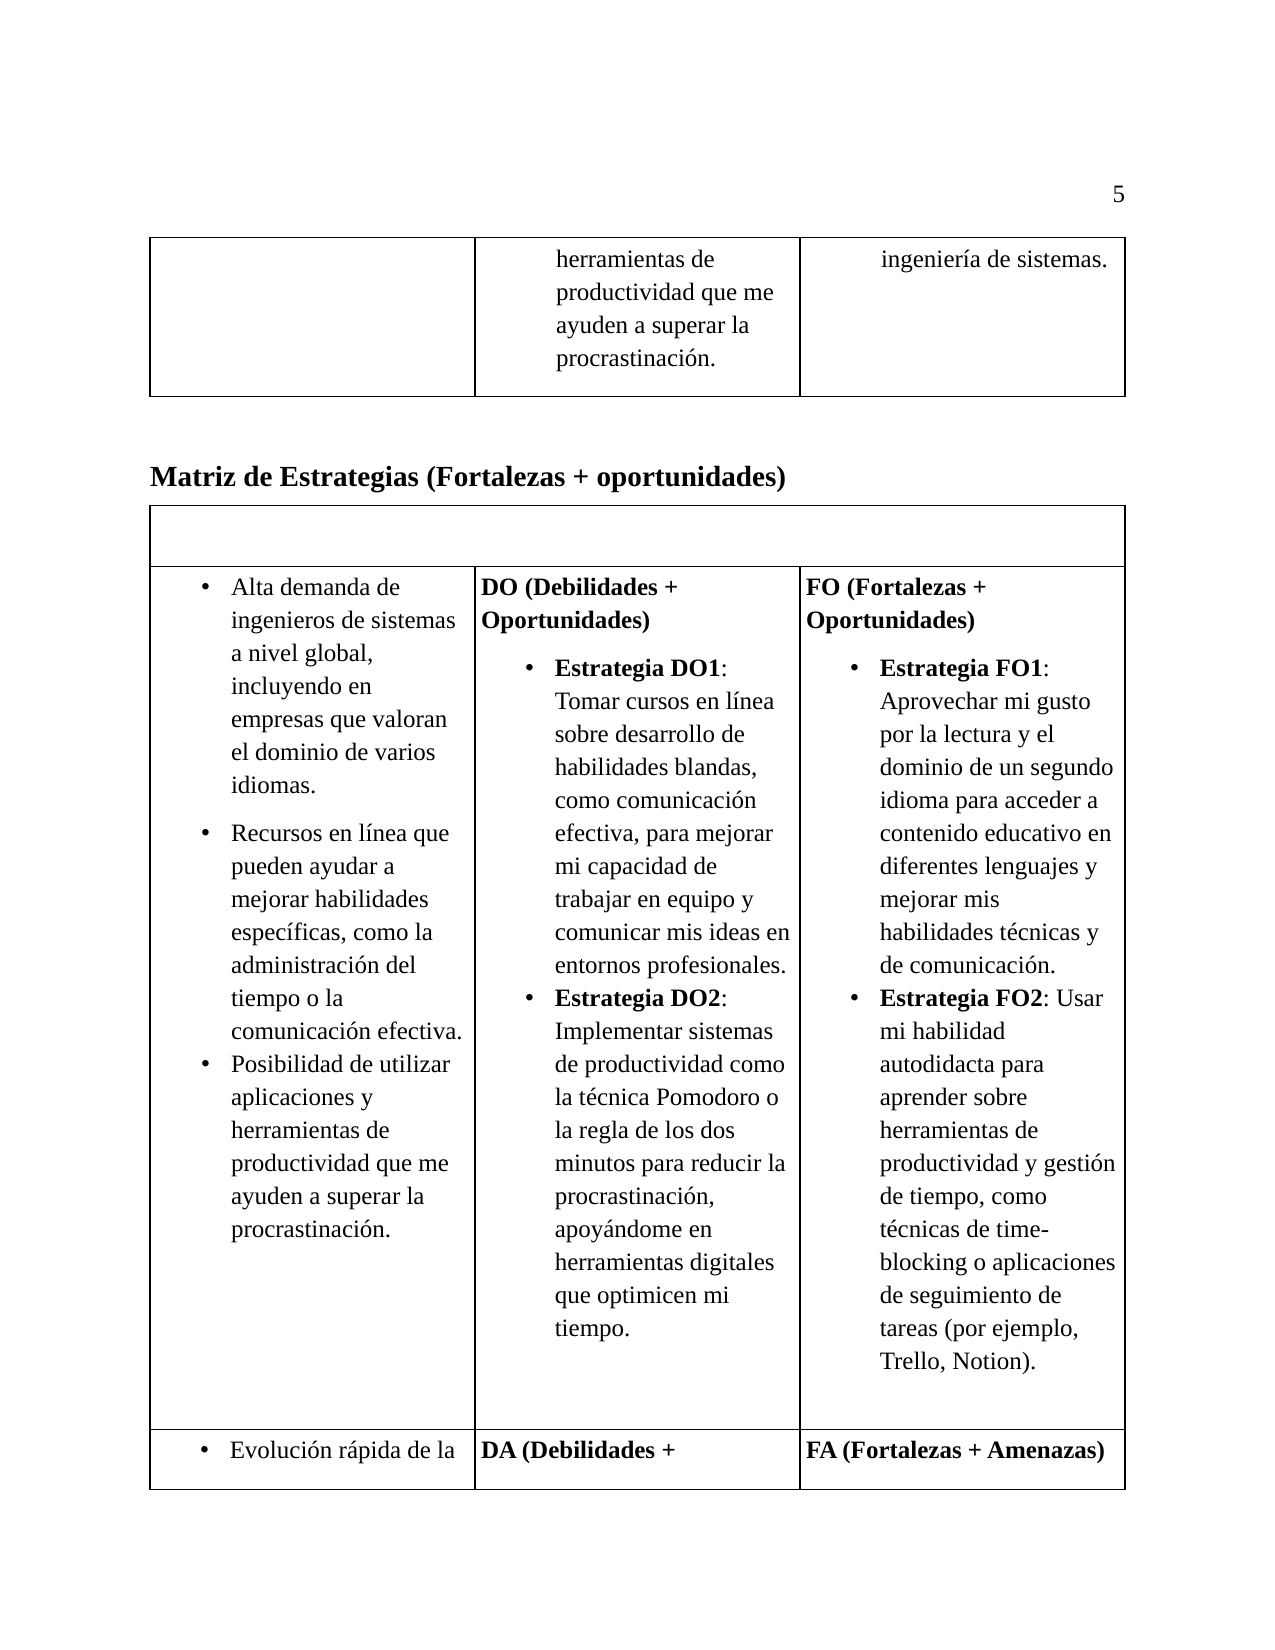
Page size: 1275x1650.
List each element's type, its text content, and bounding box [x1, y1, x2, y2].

table_cell Alta demanda de ingenieros de sistemas a nivel global, incluyendo en empresas que valoran el dominio de varios idiomas. Recursos en línea que pueden ayudar a mejorar habilidades específicas, como la administración del tiempo o la comunicación efectiva. Posibilidad de utilizar aplicaciones y herramientas de productividad que me ayuden a superar la procrastinación. [151, 567, 474, 1428]
subtitle Matriz de Estrategias (Fortalezas + oportunidades) [150, 459, 1125, 493]
table_cell DA (Debilidades + Amenazas) Estrategia DA1: Crear una rutina de estudio y aprendizaje estructurada, que me permita trabajar de manera más eficiente y disminuir la procrastinación, con el objetivo de mantenerme actualizado y evitar el estancamiento. Estrategia DA2: Mejorar gradualmente mis habilidades de comunicación mediante prácticas diarias y uso de recursos disponibles, lo que me ayudará a destacar frente a la competencia en el mercado laboral. [476, 1430, 799, 1488]
table_header [151, 506, 1124, 566]
table_cell herramientas de productividad que me ayuden a superar la procrastinación. [476, 238, 799, 396]
table_cell Evolución rápida de la [151, 1430, 474, 1488]
table_cell DO (Debilidades + Oportunidades) Estrategia DO1: Tomar cursos en línea sobre desarrollo de habilidades blandas, como comunicación efectiva, para mejorar mi capacidad de trabajar en equipo y comunicar mis ideas en entornos profesionales. Estrategia DO2: Implementar sistemas de productividad como la técnica Pomodoro o la regla de los dos minutos para reducir la procrastinación, apoyándome en herramientas digitales que optimicen mi tiempo. [476, 567, 799, 1428]
table_cell FA (Fortalezas + Amenazas) Estrategia FA1: Aprovechar el acceso a recursos en varios idiomas para aprender nuevas tecnologías más rápido que otros, manteniéndome competitivo en el mercado. Estrategia FA2: Utilizar mi capacidad autodidacta para estudiar y aplicar técnicas de gestión del tiempo, protegiéndome de los riesgos de la procrastinación en un campo que requiere constante actualización. [801, 1430, 1124, 1488]
table_cell ingeniería de sistemas. [801, 238, 1124, 396]
table_cell FO (Fortalezas + Oportunidades) Estrategia FO1: Aprovechar mi gusto por la lectura y el dominio de un segundo idioma para acceder a contenido educativo en diferentes lenguajes y mejorar mis habilidades técnicas y de comunicación. Estrategia FO2: Usar mi habilidad autodidacta para aprender sobre herramientas de productividad y gestión de tiempo, como técnicas de time-blocking o aplicaciones de seguimiento de tareas (por ejemplo, Trello, Notion). [801, 567, 1124, 1428]
